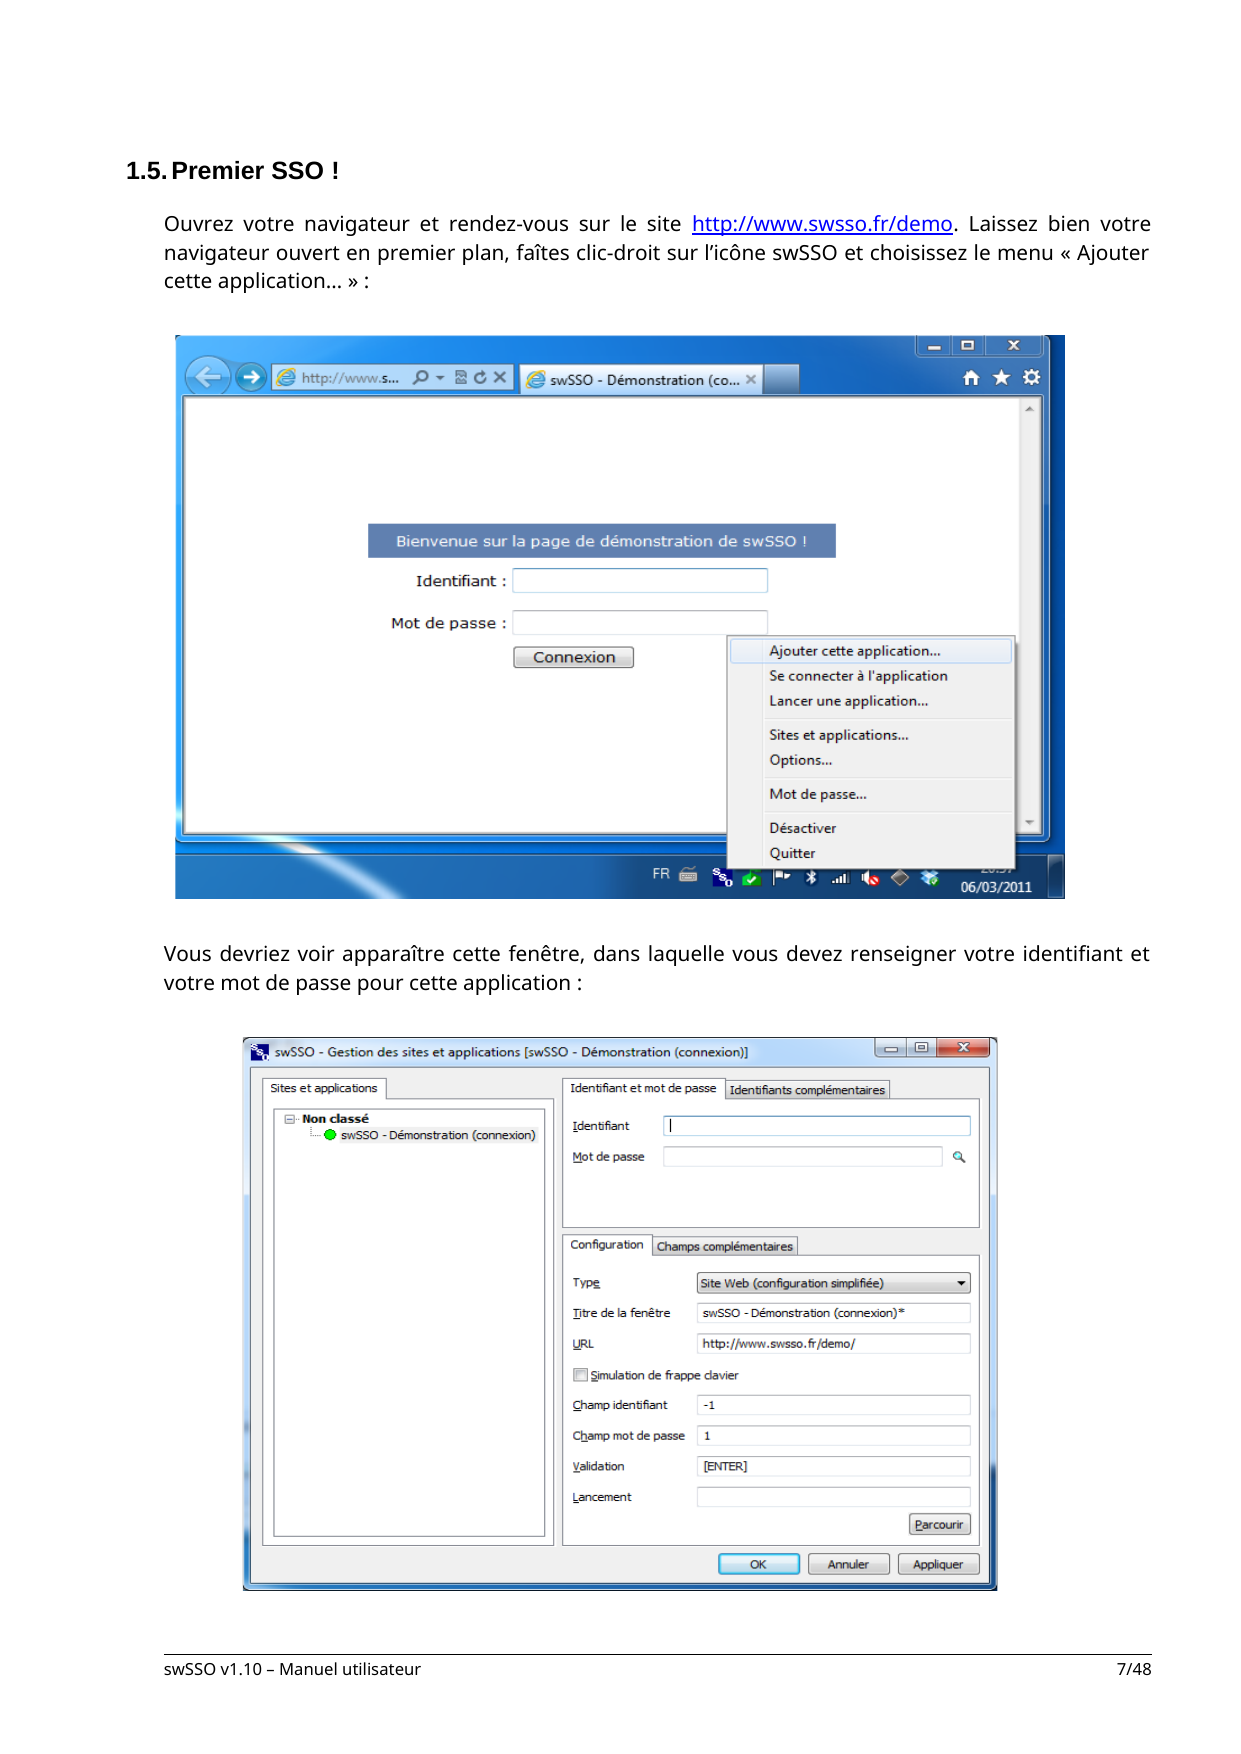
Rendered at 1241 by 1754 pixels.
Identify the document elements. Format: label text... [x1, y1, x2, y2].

text Ouvrez votre navigateur et rendez-vous sur le site http://www.swsso.fr/demo. Laissez bien votre navigateur ouvert en premier plan, faîtes clic-droit sur l’icône swSSO et choisissez le menu « Ajouter cette application… » : [164, 209, 1152, 295]
subtitle Premier SSO ! [126, 156, 1152, 184]
picture [175, 335, 1065, 899]
text Vous devriez voir apparaître cette fenêtre, dans laquelle vous devez renseigner votre identifiant et votre mot de passe pour cette application : [164, 939, 1152, 996]
picture [242, 1037, 998, 1591]
